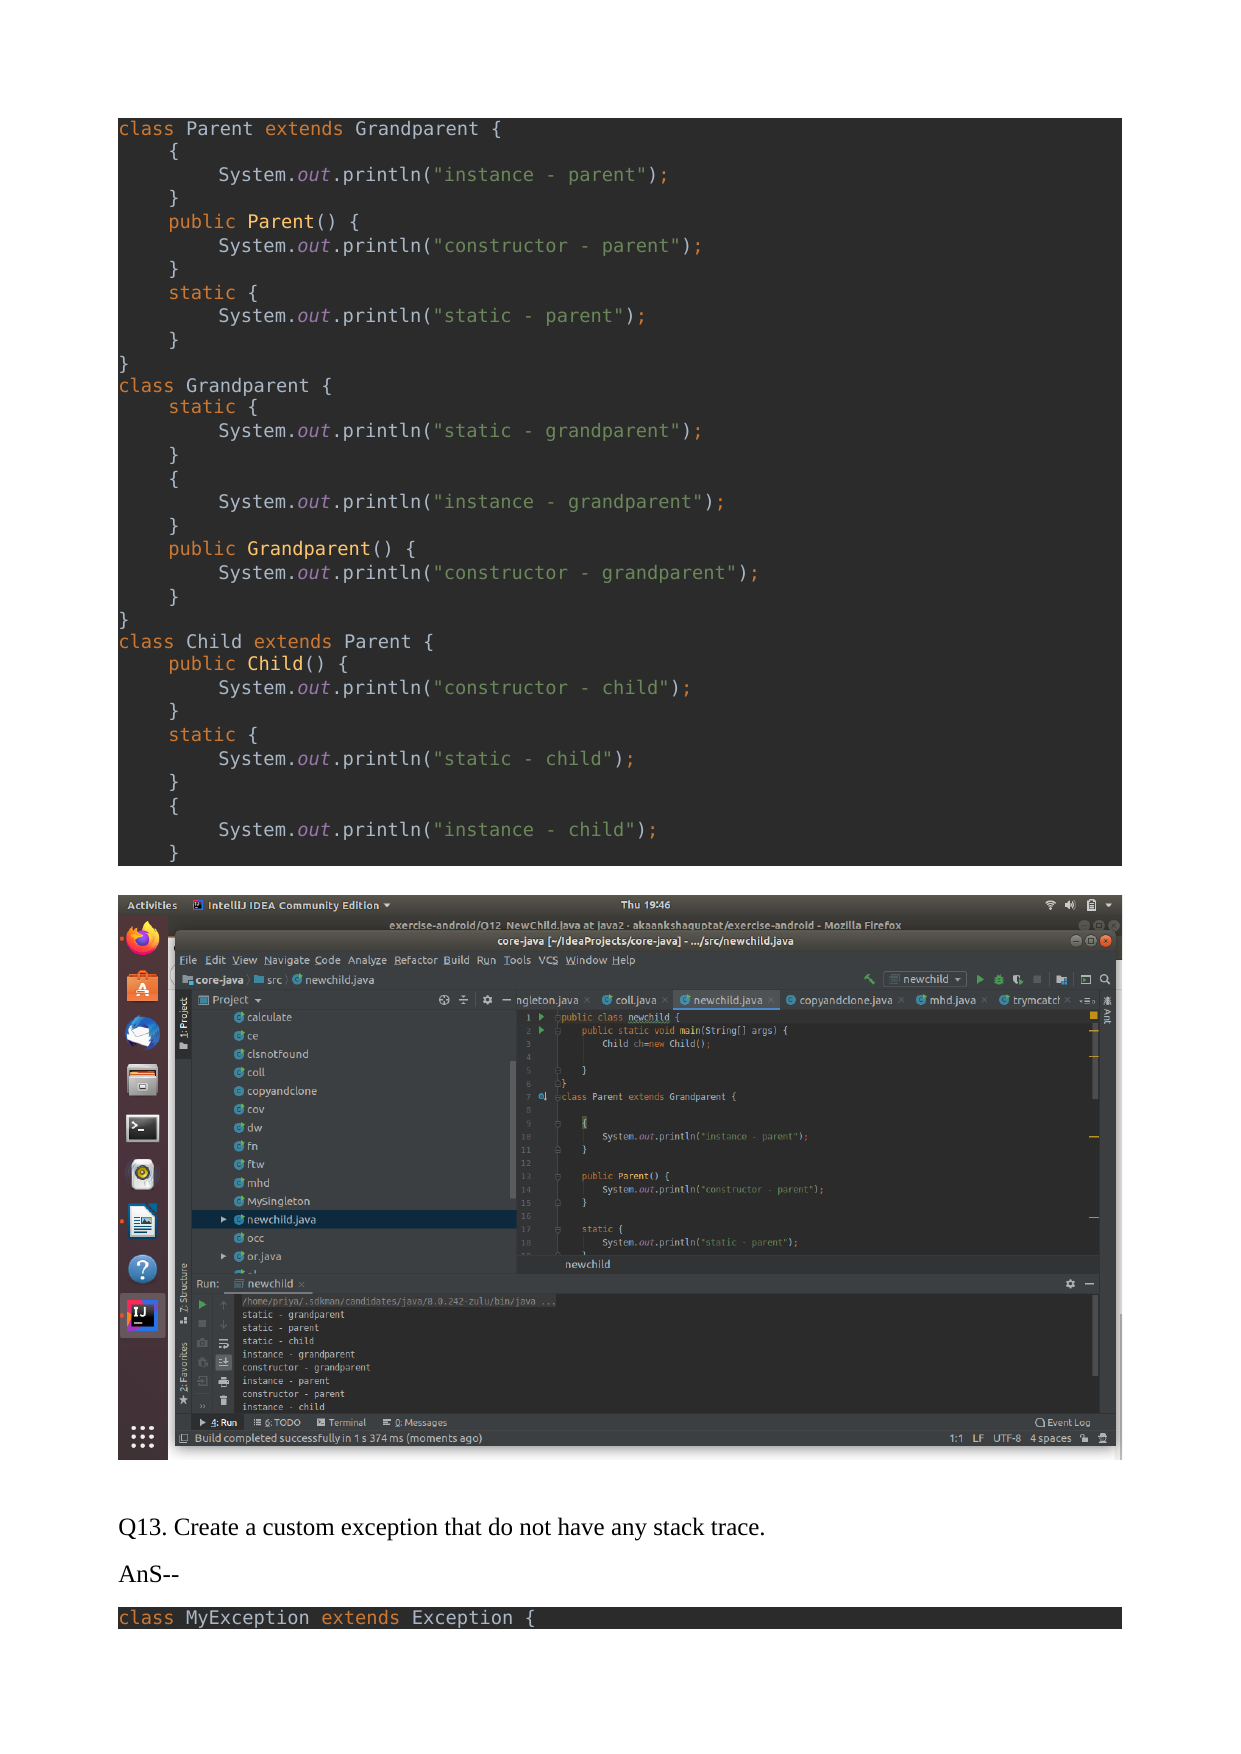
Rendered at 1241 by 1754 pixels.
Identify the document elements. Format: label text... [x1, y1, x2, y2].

text { [118, 140, 1122, 164]
text } [118, 353, 1122, 375]
text class Parent extends Grandparent { [118, 118, 1122, 140]
text } [118, 444, 1122, 467]
text public Child() { [118, 653, 1122, 677]
text } [118, 187, 1122, 211]
text class Child extends Parent { [118, 631, 1122, 653]
text } [118, 771, 1122, 795]
text System.out.println("static - child"); [118, 748, 1122, 771]
text class Grandparent { [118, 375, 1122, 397]
text class MyException extends Exception { [118, 1607, 1122, 1629]
text System.out.println("instance - grandparent"); [118, 491, 1122, 515]
text AnS-- [118, 1559, 1122, 1588]
text } [118, 586, 1122, 609]
text } [118, 515, 1122, 538]
text Q13. Create a custom exception that do not have any stack trace. [118, 1512, 1122, 1540]
text static { [118, 724, 1122, 748]
text System.out.println("instance - parent"); [118, 164, 1122, 187]
text System.out.println("constructor - child"); [118, 677, 1122, 700]
text System.out.println("static - grandparent"); [118, 420, 1122, 444]
text System.out.println("constructor - parent"); [118, 234, 1122, 258]
text } [118, 609, 1122, 631]
text } [118, 842, 1122, 866]
text } [118, 700, 1122, 724]
text static { [118, 282, 1122, 306]
text { [118, 795, 1122, 819]
text System.out.println("constructor - grandparent"); [118, 562, 1122, 586]
text { [118, 467, 1122, 491]
text public Parent() { [118, 211, 1122, 234]
text static { [118, 397, 1122, 420]
text public Grandparent() { [118, 538, 1122, 562]
picture [118, 895, 1123, 1460]
text System.out.println("static - parent"); [118, 306, 1122, 329]
text } [118, 258, 1122, 282]
text System.out.println("instance - child"); [118, 819, 1122, 842]
text } [118, 329, 1122, 353]
